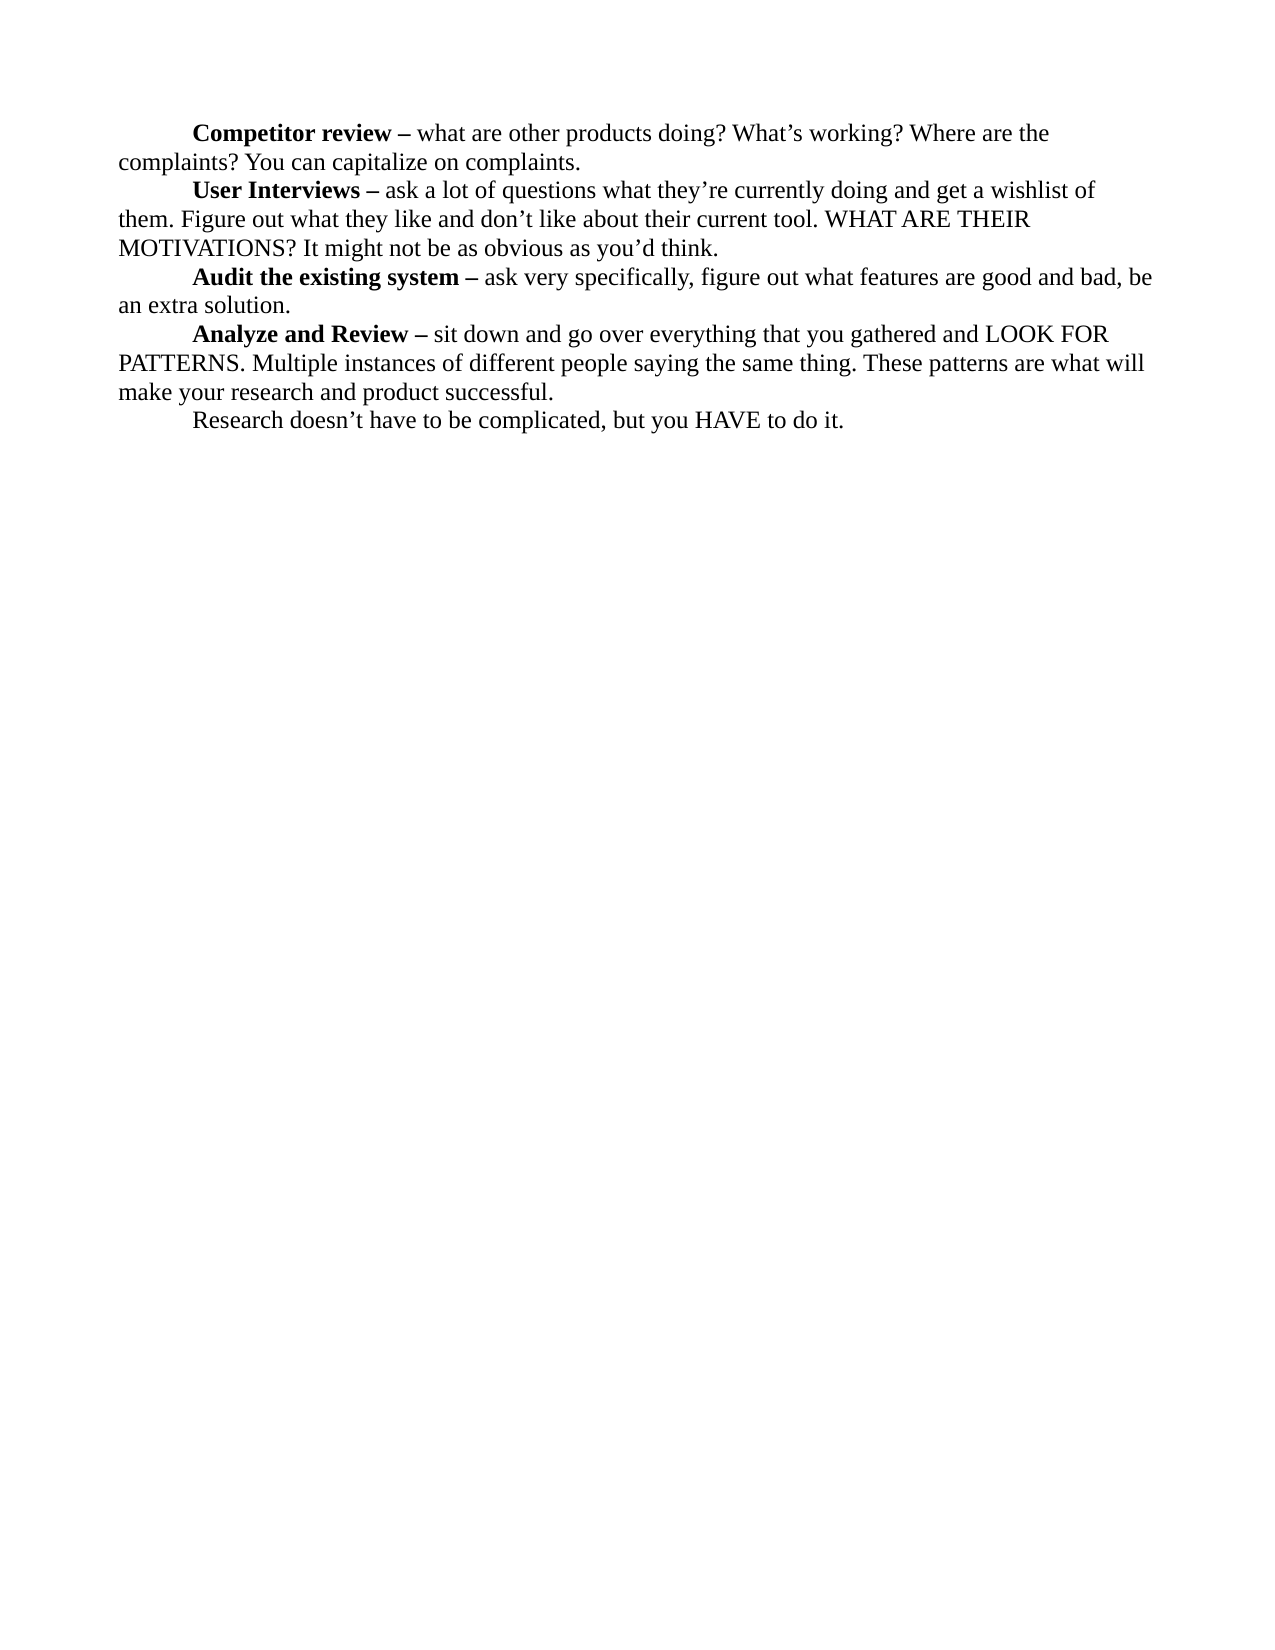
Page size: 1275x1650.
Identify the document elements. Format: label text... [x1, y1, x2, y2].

text Competitor review – what are other products doing? What’s working? Where are the complaints? You can capitalize on complaints. [118, 118, 1157, 176]
text Research doesn’t have to be complicated, but you HAVE to do it. [118, 406, 1157, 434]
text User Interviews – ask a lot of questions what they’re currently doing and get a wishlist of them. Figure out what they like and don’t like about their current tool. WHAT ARE THEIR MOTIVATIONS? It might not be as obvious as you’d think. [118, 176, 1157, 262]
text Analyze and Review – sit down and go over everything that you gathered and LOOK FOR PATTERNS. Multiple instances of different people saying the same thing. These patterns are what will make your research and product successful. [118, 319, 1157, 406]
text Audit the existing system – ask very specifically, figure out what features are good and bad, be an extra solution. [118, 262, 1157, 319]
